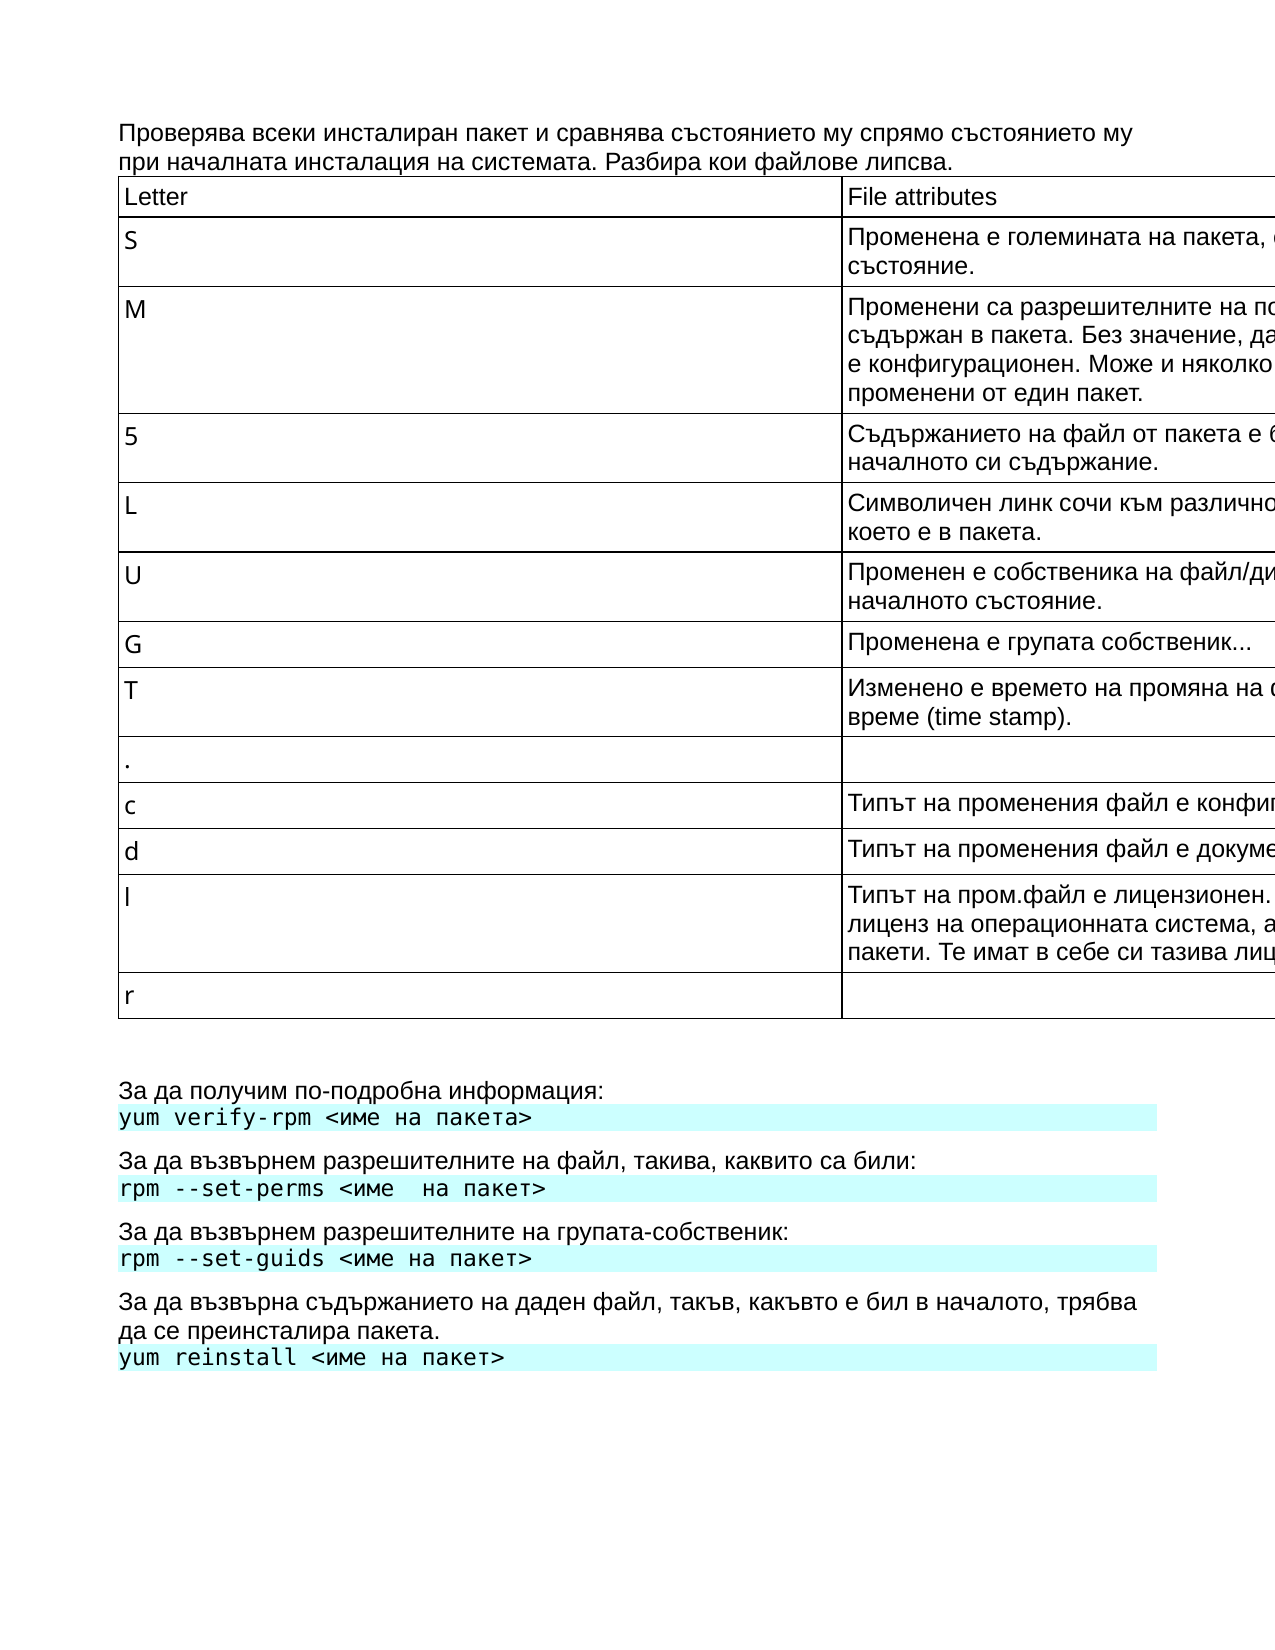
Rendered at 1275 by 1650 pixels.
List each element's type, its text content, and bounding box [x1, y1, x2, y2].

text yum reinstall <име на пакет> [118, 1344, 1157, 1371]
table_cell c [119, 783, 841, 828]
table_cell Т [119, 668, 841, 736]
table_cell Променена е групата собственик... [843, 622, 1275, 667]
table_cell Типът на променения файл е документационен. [843, 829, 1275, 874]
text За да получим по-подробна информация: [118, 1076, 1157, 1104]
text yum verify-rpm <име на пакета> [118, 1104, 1157, 1131]
table_cell M [119, 287, 841, 412]
table_cell Символичен линк сочи към различно място, спрямо това, което е в пакета. [843, 483, 1275, 551]
table_cell r [119, 973, 841, 1018]
table_cell G [119, 622, 841, 667]
table_cell l [119, 875, 841, 972]
table_cell Променен е собственика на файл/директория спрямо началното състояние. [843, 553, 1275, 621]
table_header File attributes [843, 177, 1275, 216]
text За да възвърнем разрешителните на файл, такива, каквито са били: [118, 1146, 1157, 1175]
table_cell L [119, 483, 841, 551]
table_cell d [119, 829, 841, 874]
text За да възвърнем разрешителните на групата-собственик: [118, 1217, 1157, 1245]
table_header Letter [119, 177, 841, 216]
table_cell [843, 973, 1275, 1018]
table_cell [843, 737, 1275, 782]
table_cell . [119, 737, 841, 782]
table_cell Типът на променения файл е конфигурационен. [843, 783, 1275, 828]
table_cell Променени са разрешителните на поне един от файловете, съдържан в пакета. Без значение, дали е бинарен файл или е конфигурационен. Може и няколко файла да са били променени от един пакет. [843, 287, 1275, 412]
text rpm --set-perms <име на пакет> [118, 1175, 1157, 1202]
table_cell Типът на пром.файл е лицензионен. Не става дума за лиценз на операционната система, а за самите RPM пакети. Те имат в себе си тазива лиценционни файлове. [843, 875, 1275, 972]
table_cell Изменено е времето на промяна на файл спрямо началното време (time stamp). [843, 668, 1275, 736]
table_cell U [119, 553, 841, 621]
text Проверява всеки инсталиран пакет и сравнява състоянието му спрямо състоянието му при началната инсталация на системата. Разбира кои файлове липсва. [118, 118, 1157, 176]
table_cell S [119, 218, 841, 286]
text rpm --set-guids <име на пакет> [118, 1245, 1157, 1272]
text За да възвърна съдържанието на даден файл, такъв, какъвто е бил в началото, трябва да се преинсталира пакета. [118, 1287, 1157, 1344]
table_cell Променена е големината на пакета, спрямо началното състояние. [843, 218, 1275, 286]
table_cell 5 [119, 414, 841, 482]
table_cell Съдържанието на файл от пакета е било променено спрямо началното си съдържание. [843, 414, 1275, 482]
